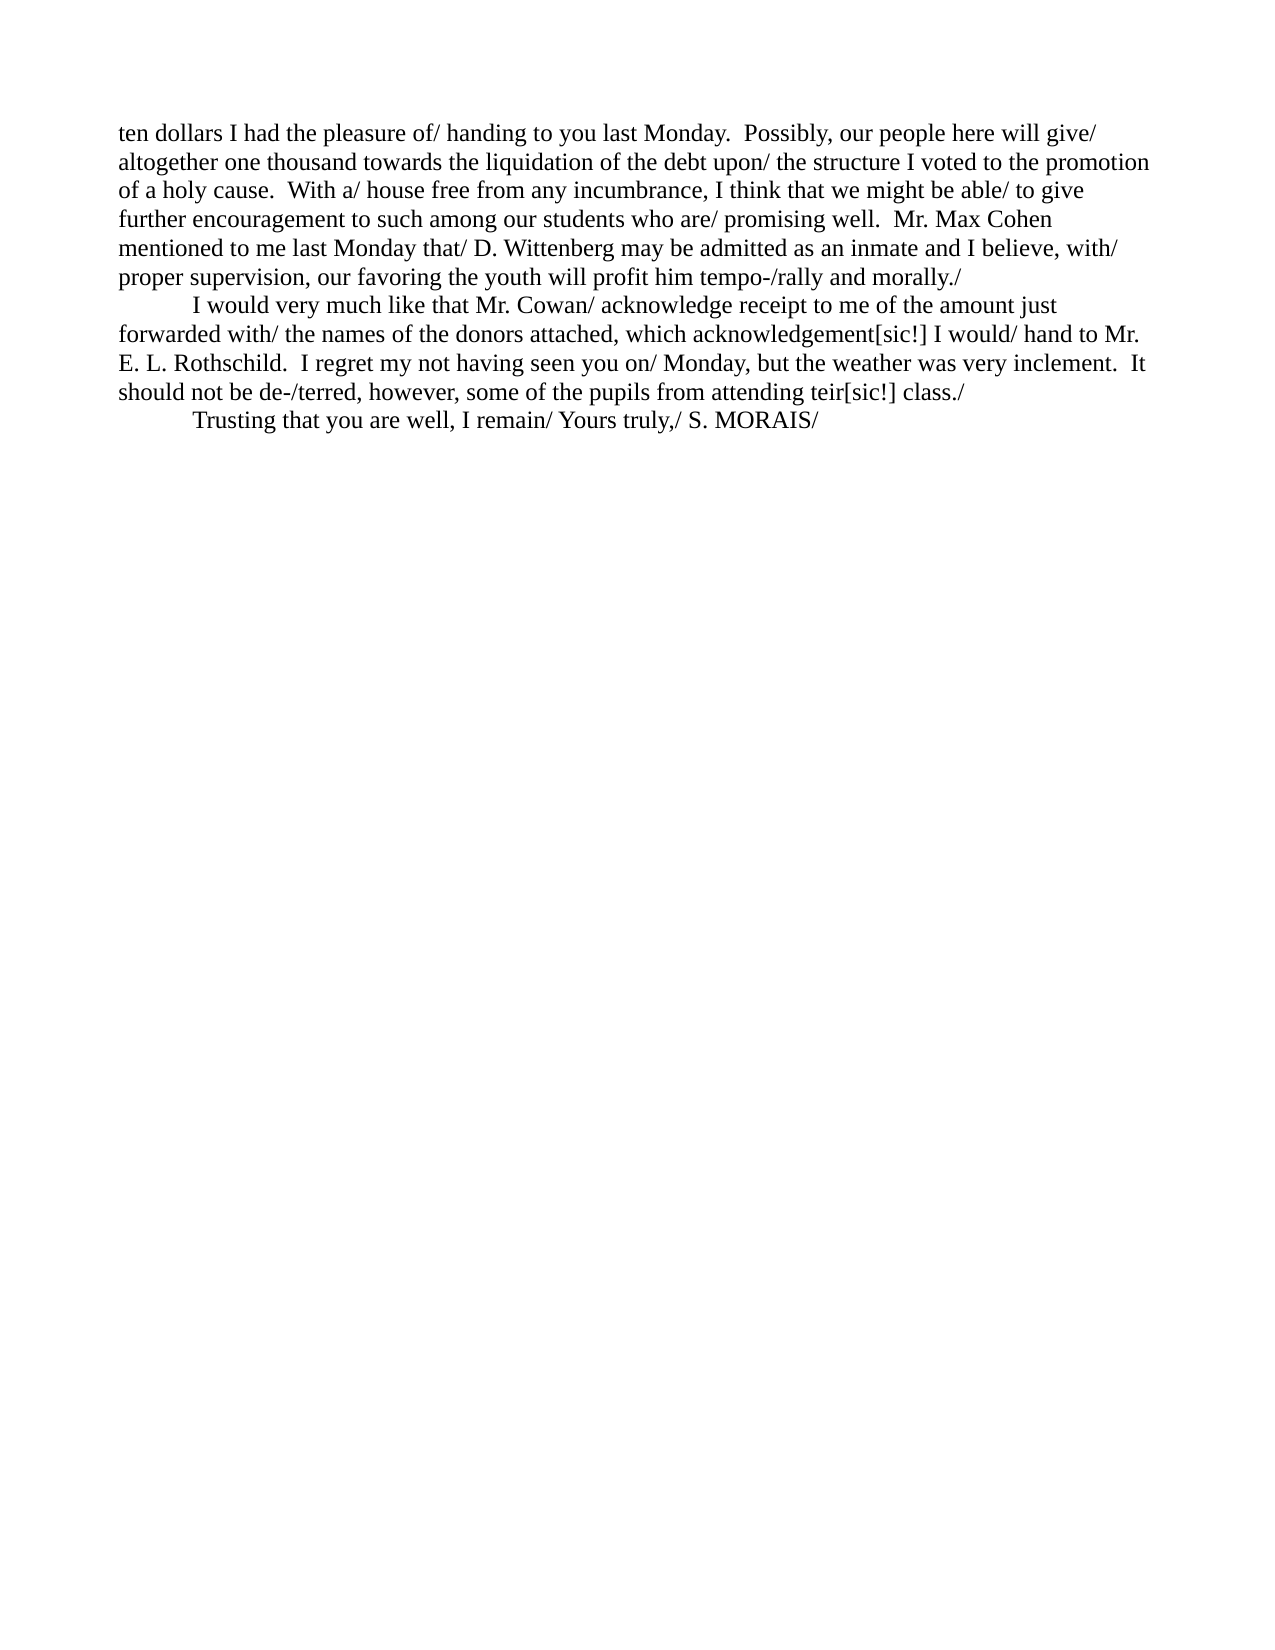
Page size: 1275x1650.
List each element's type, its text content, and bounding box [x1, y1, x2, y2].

text I would very much like that Mr. Cowan/ acknowledge receipt to me of the amount just forwarded with/ the names of the donors attached, which acknowledgement[sic!] I would/ hand to Mr. E. L. Rothschild. I regret my not having seen you on/ Monday, but the weather was very inclement. It should not be de-/terred, however, some of the pupils from attending teir[sic!] class./ [118, 291, 1157, 406]
text ten dollars I had the pleasure of/ handing to you last Monday. Possibly, our people here will give/ altogether one thousand towards the liquidation of the debt upon/ the structure I voted to the promotion of a holy cause. With a/ house free from any incumbrance, I think that we might be able/ to give further encouragement to such among our students who are/ promising well. Mr. Max Cohen mentioned to me last Monday that/ D. Wittenberg may be admitted as an inmate and I believe, with/ proper supervision, our favoring the youth will profit him tempo-/rally and morally./ [118, 118, 1157, 291]
text Trusting that you are well, I remain/ Yours truly,/ S. MORAIS/ [118, 406, 1157, 434]
